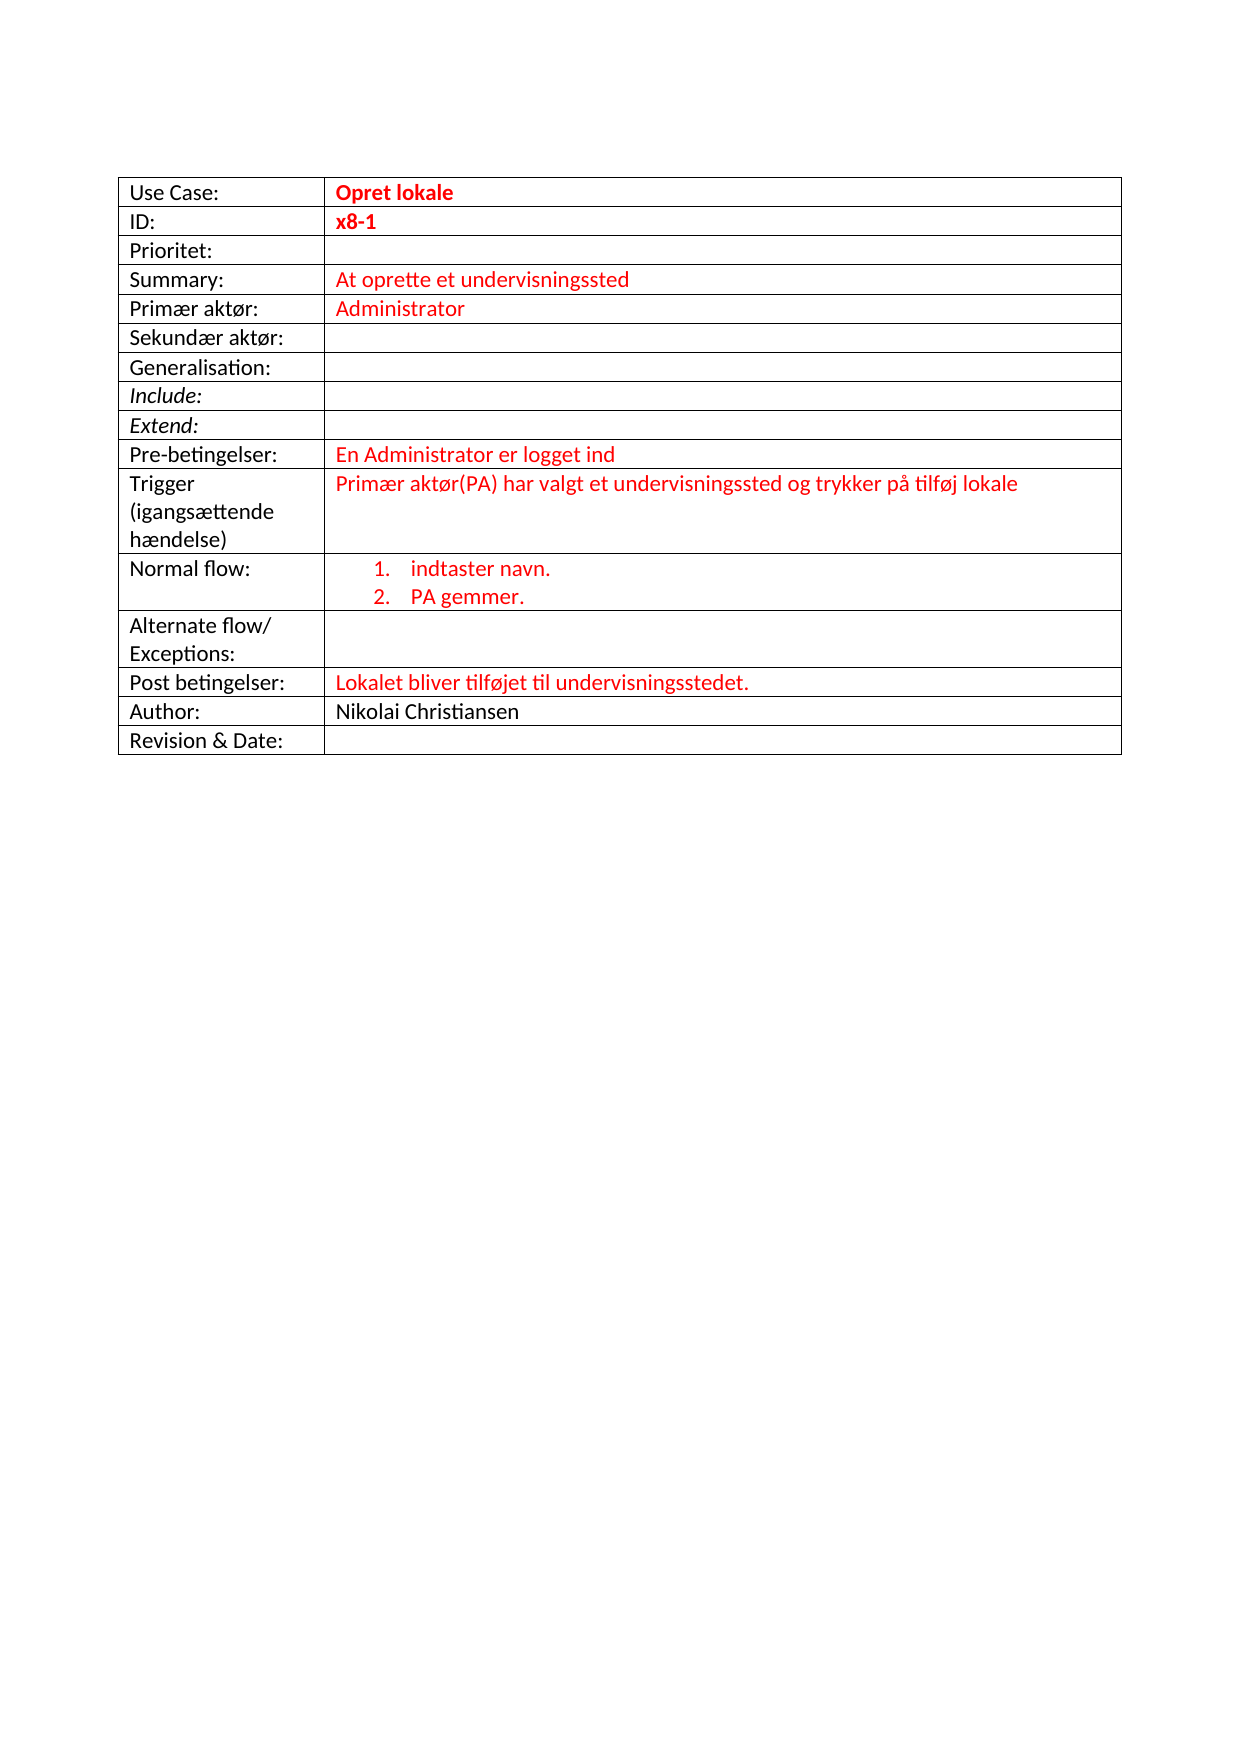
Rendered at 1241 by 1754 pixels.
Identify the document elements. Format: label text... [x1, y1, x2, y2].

table_cell [325, 726, 1121, 754]
table_cell Administrator [325, 295, 1121, 322]
table_cell [325, 353, 1121, 381]
table_cell Prioritet: [119, 236, 324, 264]
table_cell Lokalet bliver tilføjet til undervisningsstedet. [325, 668, 1121, 696]
table_cell Normal flow: [119, 554, 324, 610]
table_cell Revision & Date: [119, 726, 324, 754]
table_cell [325, 382, 1121, 410]
table_cell [325, 236, 1121, 264]
table_cell Include: [119, 382, 324, 410]
table_cell Summary: [119, 265, 324, 293]
table_cell [325, 411, 1121, 439]
table_cell Primær aktør(PA) har valgt et undervisningssted og trykker på tilføj lokale [325, 469, 1121, 553]
table_cell [325, 611, 1121, 667]
table_cell Extend: [119, 411, 324, 439]
table_cell Trigger (igangsættende hændelse) [119, 469, 324, 553]
table_cell Nikolai Christiansen [325, 697, 1121, 725]
table_header Use Case: [119, 178, 324, 206]
table_cell Pre-betingelser: [119, 440, 324, 468]
table_cell At oprette et undervisningssted [325, 265, 1121, 293]
table_cell [325, 324, 1121, 352]
table_cell Alternate flow/ Exceptions: [119, 611, 324, 667]
table_cell Sekundær aktør: [119, 324, 324, 352]
table_cell Generalisation: [119, 353, 324, 381]
table_cell Post betingelser: [119, 668, 324, 696]
table_cell x8-1 [325, 207, 1121, 235]
table_cell En Administrator er logget ind [325, 440, 1121, 468]
table_cell ID: [119, 207, 324, 235]
table_cell Author: [119, 697, 324, 725]
table_cell indtaster navn. PA gemmer. [325, 554, 1121, 610]
table_header Opret lokale [325, 178, 1121, 206]
table_cell Primær aktør: [119, 295, 324, 322]
